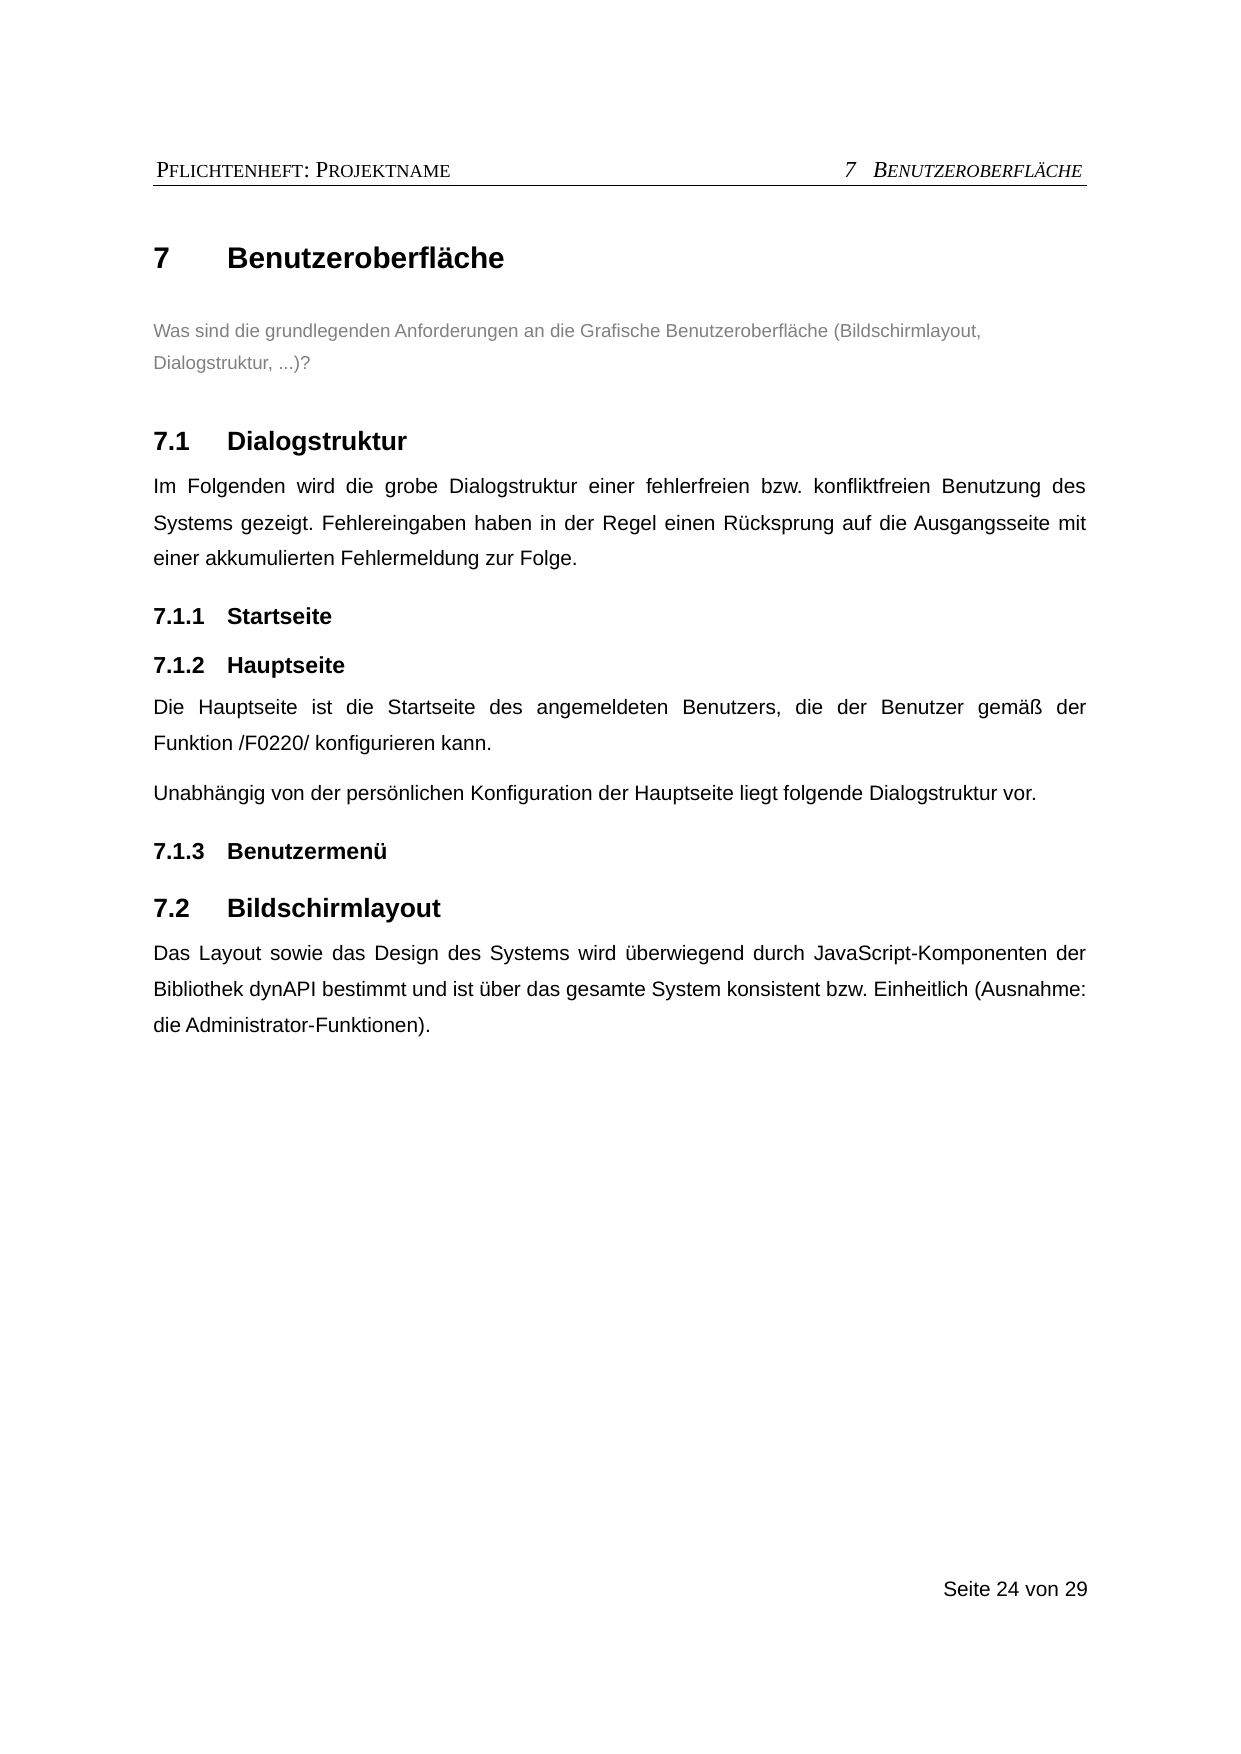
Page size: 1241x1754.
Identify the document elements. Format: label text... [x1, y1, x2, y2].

subtitle Dialogstruktur [153, 426, 1087, 456]
text Im Folgenden wird die grobe Dialogstruktur einer fehlerfreien bzw. konfliktfreien Benutzung des Systems gezeigt. Fehlereingaben haben in der Regel einen Rücksprung auf die Ausgangsseite mit einer akkumulierten Fehlermeldung zur Folge. [153, 474, 1087, 570]
subtitle Startseite [153, 603, 1087, 629]
subtitle Bildschirmlayout [153, 892, 1087, 923]
subtitle Benutzermenü [153, 837, 1087, 864]
text Was sind die grundlegenden Anforderungen an die Grafische Benutzeroberfläche (Bildschirmlayout, Dialogstruktur, ...)? [153, 319, 1087, 373]
text Unabhängig von der persönlichen Konfiguration der Hauptseite liegt folgende Dialogstruktur vor. [153, 781, 1087, 805]
text Das Layout sowie das Design des Systems wird überwiegend durch JavaScript-Komponenten der Bibliothek dynAPI bestimmt und ist über das gesamte System konsistent bzw. Einheitlich (Ausnahme: die Administrator-Funktionen). [153, 941, 1087, 1037]
subtitle Benutzeroberfläche [153, 241, 1087, 275]
subtitle Hauptseite [153, 652, 1087, 678]
text Die Hauptseite ist die Startseite des angemeldeten Benutzers, die der Benutzer gemäß der Funktion /F0220/ konfigurieren kann. [153, 694, 1087, 754]
